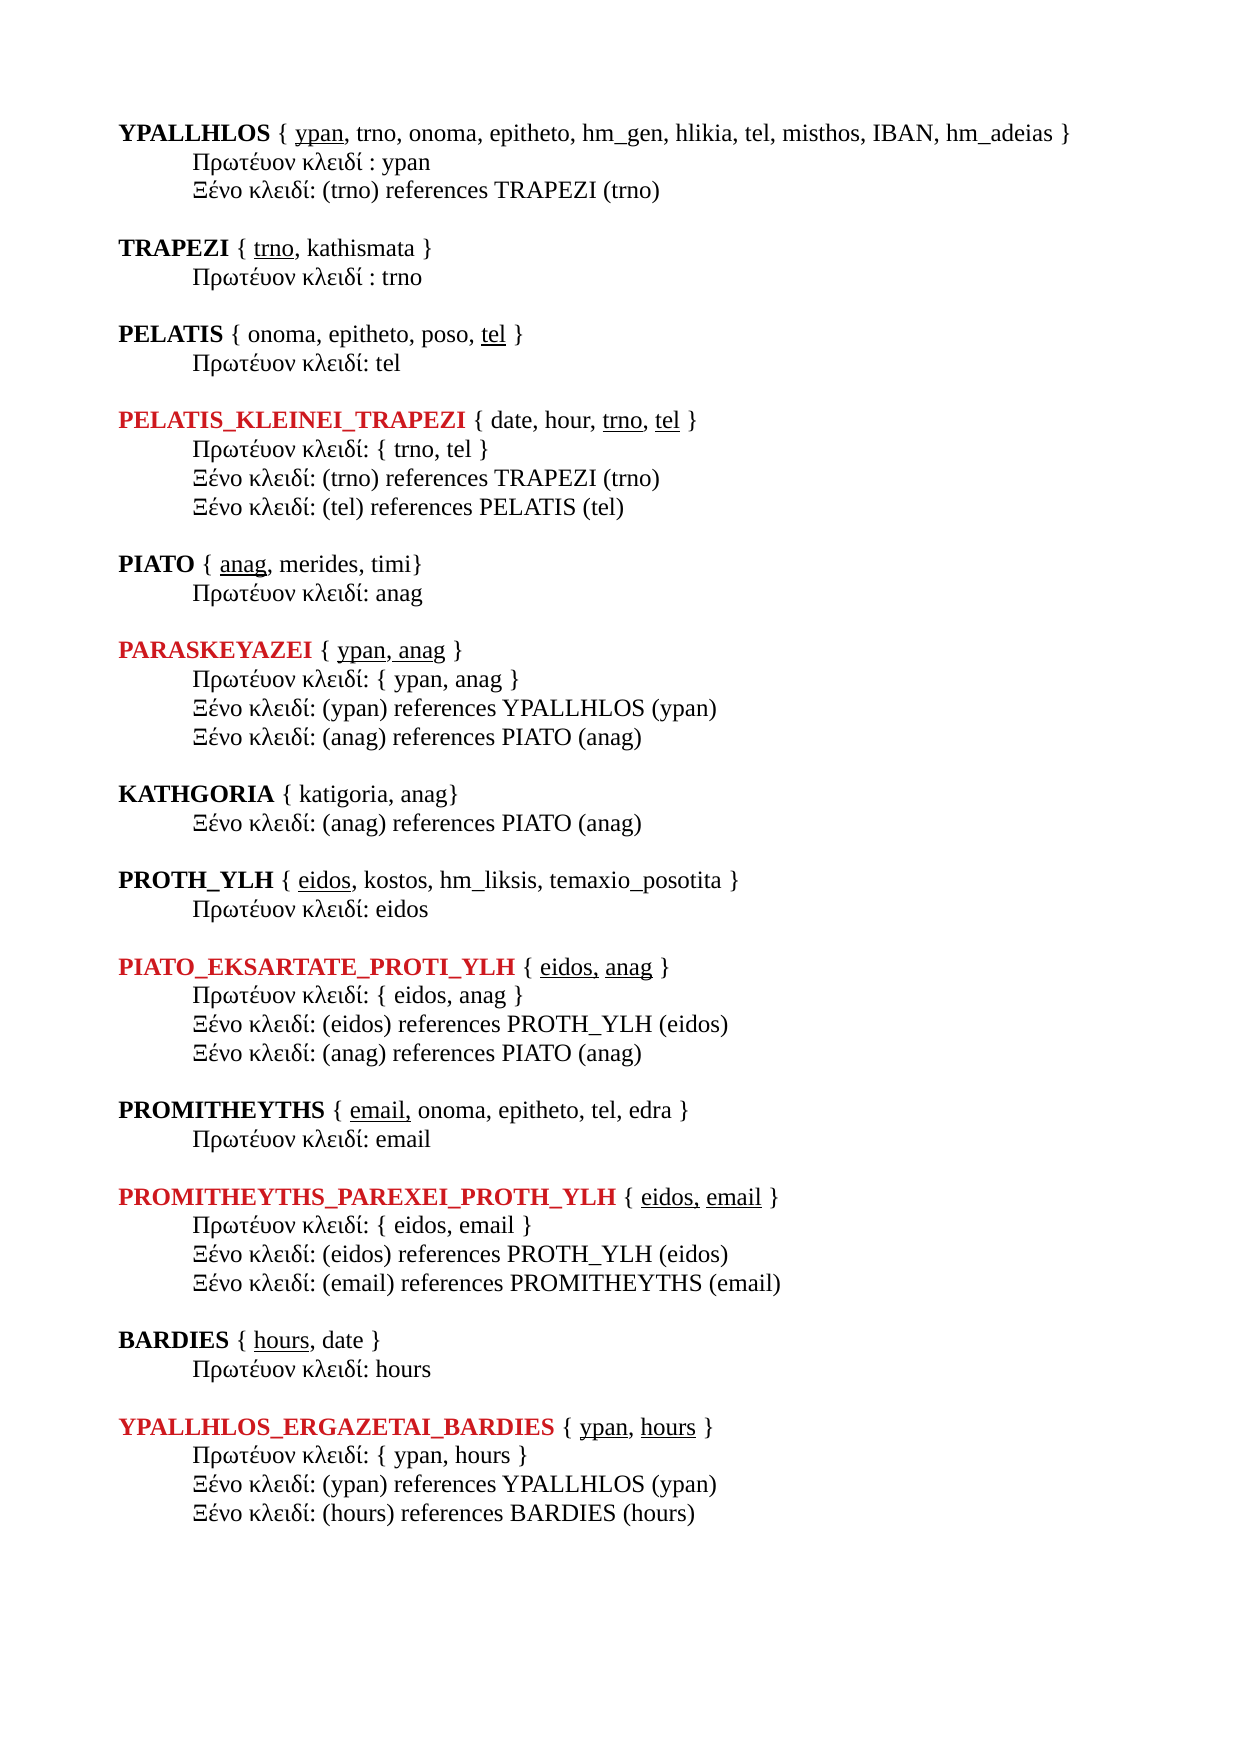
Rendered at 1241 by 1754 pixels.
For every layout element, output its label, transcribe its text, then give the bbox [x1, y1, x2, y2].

text Πρωτέυον κλειδί: { ypan, hours } [118, 1441, 1122, 1469]
text Πρωτέυον κλειδί: { ypan, anag } [118, 664, 1122, 693]
text PIATO { anag, merides, timi} [118, 549, 1122, 578]
text Ξένο κλειδί: (hours) references BARDIES (hours) [118, 1498, 1122, 1527]
text Ξένο κλειδί: (email) references PROMITHEYTHS (email) [118, 1268, 1122, 1297]
text Πρωτέυον κλειδί: eidos [118, 894, 1122, 923]
text PARASKEYAZEI { ypan, anag } [118, 636, 1122, 664]
text Ξένο κλειδί: (anag) references PIATO (anag) [118, 808, 1122, 837]
text Πρωτέυον κλειδί: tel [118, 348, 1122, 377]
text Πρωτέυον κλειδί: { trno, tel } [118, 434, 1122, 463]
text Πρωτέυον κλειδί: { eidos, email } [118, 1211, 1122, 1239]
text Πρωτέυον κλειδί : trno [118, 262, 1122, 291]
text Ξένο κλειδί: (tel) references PELATIS (tel) [118, 492, 1122, 521]
text Πρωτέυον κλειδί: anag [118, 578, 1122, 607]
text Ξένο κλειδί: (trno) references TRAPEZI (trno) [118, 463, 1122, 492]
text YPALLHLOS_ERGAZETAI_BARDIES { ypan, hours } [118, 1412, 1122, 1441]
text Ξένο κλειδί: (anag) references PIATO (anag) [118, 722, 1122, 751]
text YPALLHLOS { ypan, trno, onoma, epitheto, hm_gen, hlikia, tel, misthos, IBAN, hm_adeias } [118, 118, 1122, 147]
text PROMITHEYTHS { email, onoma, epitheto, tel, edra } [118, 1096, 1122, 1124]
text BARDIES { hours, date } [118, 1326, 1122, 1354]
text Πρωτέυον κλειδί: email [118, 1124, 1122, 1153]
text Ξένο κλειδί: (ypan) references YPALLHLOS (ypan) [118, 1469, 1122, 1498]
text PROTH_YLH { eidos, kostos, hm_liksis, temaxio_posotita } [118, 866, 1122, 894]
text TRAPEZI { trno, kathismata } [118, 233, 1122, 262]
text PELATIS_KLEINEI_TRAPEZI { date, hour, trno, tel } [118, 406, 1122, 434]
text Πρωτέυον κλειδί : ypan [118, 147, 1122, 176]
text Πρωτέυον κλειδί: hours [118, 1354, 1122, 1383]
text Ξένο κλειδί: (eidos) references PROTH_YLH (eidos) [118, 1239, 1122, 1268]
text Ξένο κλειδί: (anag) references PIATO (anag) [118, 1038, 1122, 1067]
text Ξένο κλειδί: (trno) references TRAPEZI (trno) [118, 176, 1122, 204]
text PELATIS { onoma, epitheto, poso, tel } [118, 319, 1122, 348]
text Ξένο κλειδί: (ypan) references YPALLHLOS (ypan) [118, 693, 1122, 722]
text PROMITHEYTHS_PAREXEI_PROTH_YLH { eidos, email } [118, 1182, 1122, 1211]
text KATHGORIA { katigoria, anag} [118, 779, 1122, 808]
text PIATO_EKSARTATE_PROTI_YLH { eidos, anag } [118, 952, 1122, 981]
text Ξένο κλειδί: (eidos) references PROTH_YLH (eidos) [118, 1009, 1122, 1038]
text Πρωτέυον κλειδί: { eidos, anag } [118, 981, 1122, 1009]
